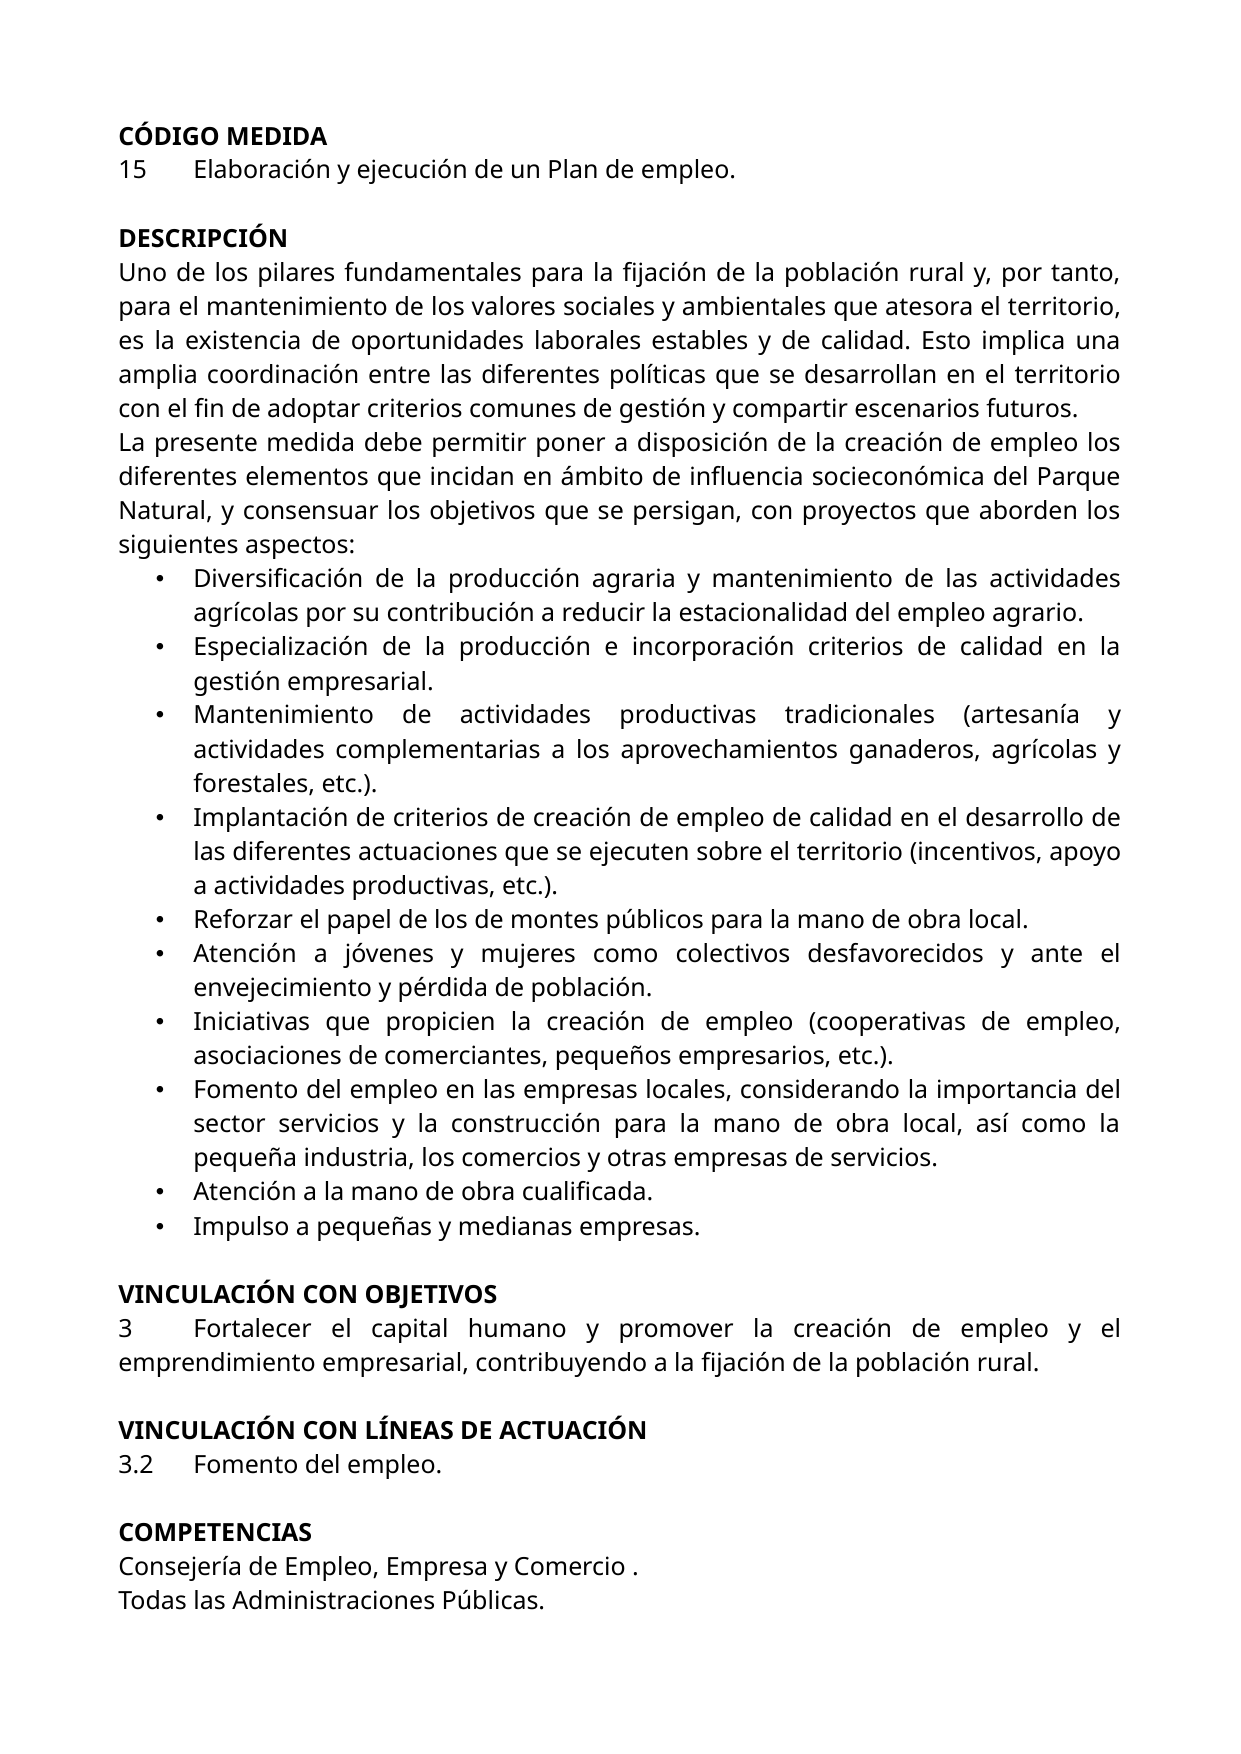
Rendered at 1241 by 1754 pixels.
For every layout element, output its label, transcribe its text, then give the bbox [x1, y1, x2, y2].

list Atención a jóvenes y mujeres como colectivos desfavorecidos y ante el envejecimiento y pérdida de población. [156, 936, 1122, 1004]
text Todas las Administraciones Públicas. [118, 1583, 1122, 1617]
text Uno de los pilares fundamentales para la fijación de la población rural y, por tanto, para el mantenimiento de los valores sociales y ambientales que atesora el territorio, es la existencia de oportunidades laborales estables y de calidad. Esto implica una amplia coordinación entre las diferentes políticas que se desarrollan en el territorio con el fin de adoptar criterios comunes de gestión y compartir escenarios futuros. [118, 254, 1122, 425]
list Iniciativas que propicien la creación de empleo (cooperativas de empleo, asociaciones de comerciantes, pequeños empresarios, etc.). [156, 1004, 1122, 1072]
text 15 Elaboración y ejecución de un Plan de empleo. [118, 152, 1122, 186]
text COMPETENCIAS [118, 1515, 1122, 1549]
list Fomento del empleo en las empresas locales, considerando la importancia del sector servicios y la construcción para la mano de obra local, así como la pequeña industria, los comercios y otras empresas de servicios. [156, 1072, 1122, 1174]
text CÓDIGO MEDIDA [118, 118, 1122, 152]
list Implantación de criterios de creación de empleo de calidad en el desarrollo de las diferentes actuaciones que se ejecuten sobre el territorio (incentivos, apoyo a actividades productivas, etc.). [156, 799, 1122, 902]
text Consejería de Empleo, Empresa y Comercio . [118, 1549, 1122, 1583]
list Impulso a pequeñas y medianas empresas. [156, 1208, 1122, 1242]
text 3 Fortalecer el capital humano y promover la creación de empleo y el emprendimiento empresarial, contribuyendo a la fijación de la población rural. [118, 1310, 1122, 1378]
text DESCRIPCIÓN [118, 220, 1122, 254]
text La presente medida debe permitir poner a disposición de la creación de empleo los diferentes elementos que incidan en ámbito de influencia socieconómica del Parque Natural, y consensuar los objetivos que se persigan, con proyectos que aborden los siguientes aspectos: [118, 425, 1122, 561]
list Especialización de la producción e incorporación criterios de calidad en la gestión empresarial. [156, 629, 1122, 697]
list Diversificación de la producción agraria y mantenimiento de las actividades agrícolas por su contribución a reducir la estacionalidad del empleo agrario. [156, 561, 1122, 629]
text VINCULACIÓN CON OBJETIVOS [118, 1276, 1122, 1310]
text VINCULACIÓN CON LÍNEAS DE ACTUACIÓN [118, 1412, 1122, 1447]
list Reforzar el papel de los de montes públicos para la mano de obra local. [156, 902, 1122, 936]
text 3.2 Fomento del empleo. [118, 1447, 1122, 1481]
list Mantenimiento de actividades productivas tradicionales (artesanía y actividades complementarias a los aprovechamientos ganaderos, agrícolas y forestales, etc.). [156, 697, 1122, 799]
list Atención a la mano de obra cualificada. [156, 1174, 1122, 1208]
